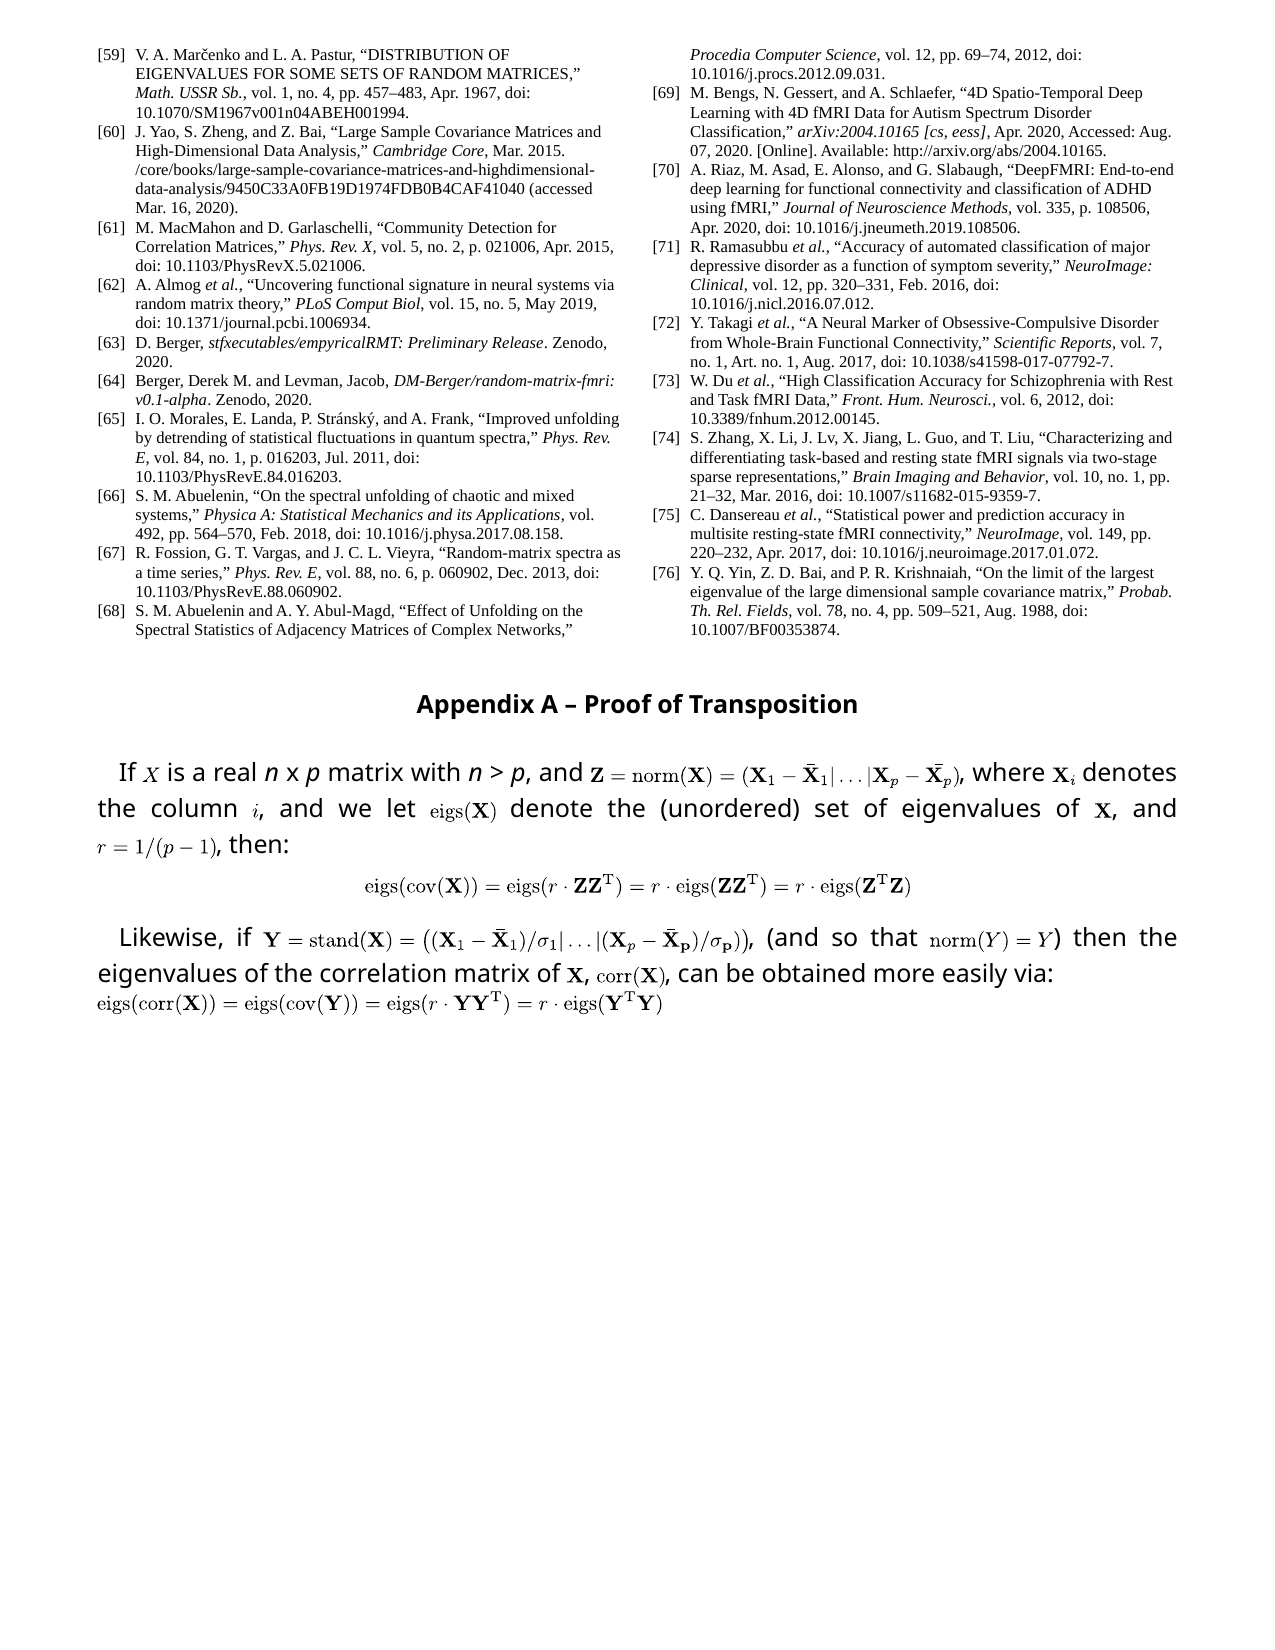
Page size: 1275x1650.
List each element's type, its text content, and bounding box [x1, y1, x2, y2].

text [62] A. Almog et al., “Uncovering functional signature in neural systems via random matrix theory,” PLoS Comput Biol, vol. 15, no. 5, May 2019, doi: 10.1371/journal.pcbi.1006934. [97, 275, 623, 332]
text [74] S. Zhang, X. Li, J. Lv, X. Jiang, L. Guo, and T. Liu, “Characterizing and differentiating task-based and resting state fMRI signals via two-stage sparse representations,” Brain Imaging and Behavior, vol. 10, no. 1, pp. 21–32, Mar. 2016, doi: 10.1007/s11682-015-9359-7. [652, 428, 1178, 505]
text [64] Berger, Derek M. and Levman, Jacob, DM-Berger/random-matrix-fmri: v0.1-alpha. Zenodo, 2020. [97, 371, 623, 409]
text [67] R. Fossion, G. T. Vargas, and J. C. L. Vieyra, “Random-matrix spectra as a time series,” Phys. Rev. E, vol. 88, no. 6, p. 060902, Dec. 2013, doi: 10.1103/PhysRevE.88.060902. [97, 543, 623, 601]
text If is a real n x p matrix with n > p, and , where denotes the column , and we let denote the (unordered) set of eigenvalues of , and , then: [97, 755, 1178, 861]
text [71] R. Ramasubbu et al., “Accuracy of automated classification of major depressive disorder as a function of symptom severity,” NeuroImage: Clinical, vol. 12, pp. 320–331, Feb. 2016, doi: 10.1016/j.nicl.2016.07.012. [652, 237, 1178, 313]
text [73] W. Du et al., “High Classification Accuracy for Schizophrenia with Rest and Task fMRI Data,” Front. Hum. Neurosci., vol. 6, 2012, doi: 10.3389/fnhum.2012.00145. [652, 371, 1178, 428]
text [61] M. MacMahon and D. Garlaschelli, “Community Detection for Correlation Matrices,” Phys. Rev. X, vol. 5, no. 2, p. 021006, Apr. 2015, doi: 10.1103/PhysRevX.5.021006. [97, 217, 623, 275]
text [75] C. Dansereau et al., “Statistical power and prediction accuracy in multisite resting-state fMRI connectivity,” NeuroImage, vol. 149, pp. 220–232, Apr. 2017, doi: 10.1016/j.neuroimage.2017.01.072. [652, 505, 1178, 562]
text [66] S. M. Abuelenin, “On the spectral unfolding of chaotic and mixed systems,” Physica A: Statistical Mechanics and its Applications, vol. 492, pp. 564–570, Feb. 2018, doi: 10.1016/j.physa.2017.08.158. [97, 486, 623, 543]
text Appendix A – Proof of Transposition [97, 687, 1178, 721]
text [59] V. A. Marčenko and L. A. Pastur, “DISTRIBUTION OF EIGENVALUES FOR SOME SETS OF RANDOM MATRICES,” Math. USSR Sb., vol. 1, no. 4, pp. 457–483, Apr. 1967, doi: 10.1070/SM1967v001n04ABEH001994. [97, 45, 623, 122]
text [69] M. Bengs, N. Gessert, and A. Schlaefer, “4D Spatio-Temporal Deep Learning with 4D fMRI Data for Autism Spectrum Disorder Classification,” arXiv:2004.10165 [cs, eess], Apr. 2020, Accessed: Aug. 07, 2020. [Online]. Available: http://arxiv.org/abs/2004.10165. [652, 83, 1178, 160]
text [72] Y. Takagi et al., “A Neural Marker of Obsessive-Compulsive Disorder from Whole-Brain Functional Connectivity,” Scientific Reports, vol. 7, no. 1, Art. no. 1, Aug. 2017, doi: 10.1038/s41598-017-07792-7. [652, 313, 1178, 371]
text [63] D. Berger, stfxecutables/empyricalRMT: Preliminary Release. Zenodo, 2020. [97, 332, 623, 371]
text Procedia Computer Science, vol. 12, pp. 69–74, 2012, doi: 10.1016/j.procs.2012.09.031. [652, 45, 1178, 83]
text [60] J. Yao, S. Zheng, and Z. Bai, “Large Sample Covariance Matrices and High-Dimensional Data Analysis,” Cambridge Core, Mar. 2015. /core/books/large-sample-covariance-matrices-and-highdimensional-data-analysis/9450C33A0FB19D1974FDB0B4CAF41040 (accessed Mar. 16, 2020). [97, 122, 623, 217]
text [65] I. O. Morales, E. Landa, P. Stránský, and A. Frank, “Improved unfolding by detrending of statistical fluctuations in quantum spectra,” Phys. Rev. E, vol. 84, no. 1, p. 016203, Jul. 2011, doi: 10.1103/PhysRevE.84.016203. [97, 409, 623, 486]
text [68] S. M. Abuelenin and A. Y. Abul-Magd, “Effect of Unfolding on the Spectral Statistics of Adjacency Matrices of Complex Networks,” [97, 601, 623, 639]
text [70] A. Riaz, M. Asad, E. Alonso, and G. Slabaugh, “DeepFMRI: End-to-end deep learning for functional connectivity and classification of ADHD using fMRI,” Journal of Neuroscience Methods, vol. 335, p. 108506, Apr. 2020, doi: 10.1016/j.jneumeth.2019.108506. [652, 160, 1178, 237]
text Likewise, if , (and so that ) then the eigenvalues of the correlation matrix of , , can be obtained more easily via: [97, 920, 1178, 990]
text [76] Y. Q. Yin, Z. D. Bai, and P. R. Krishnaiah, “On the limit of the largest eigenvalue of the large dimensional sample covariance matrix,” Probab. Th. Rel. Fields, vol. 78, no. 4, pp. 509–521, Aug. 1988, doi: 10.1007/BF00353874. [652, 562, 1178, 639]
